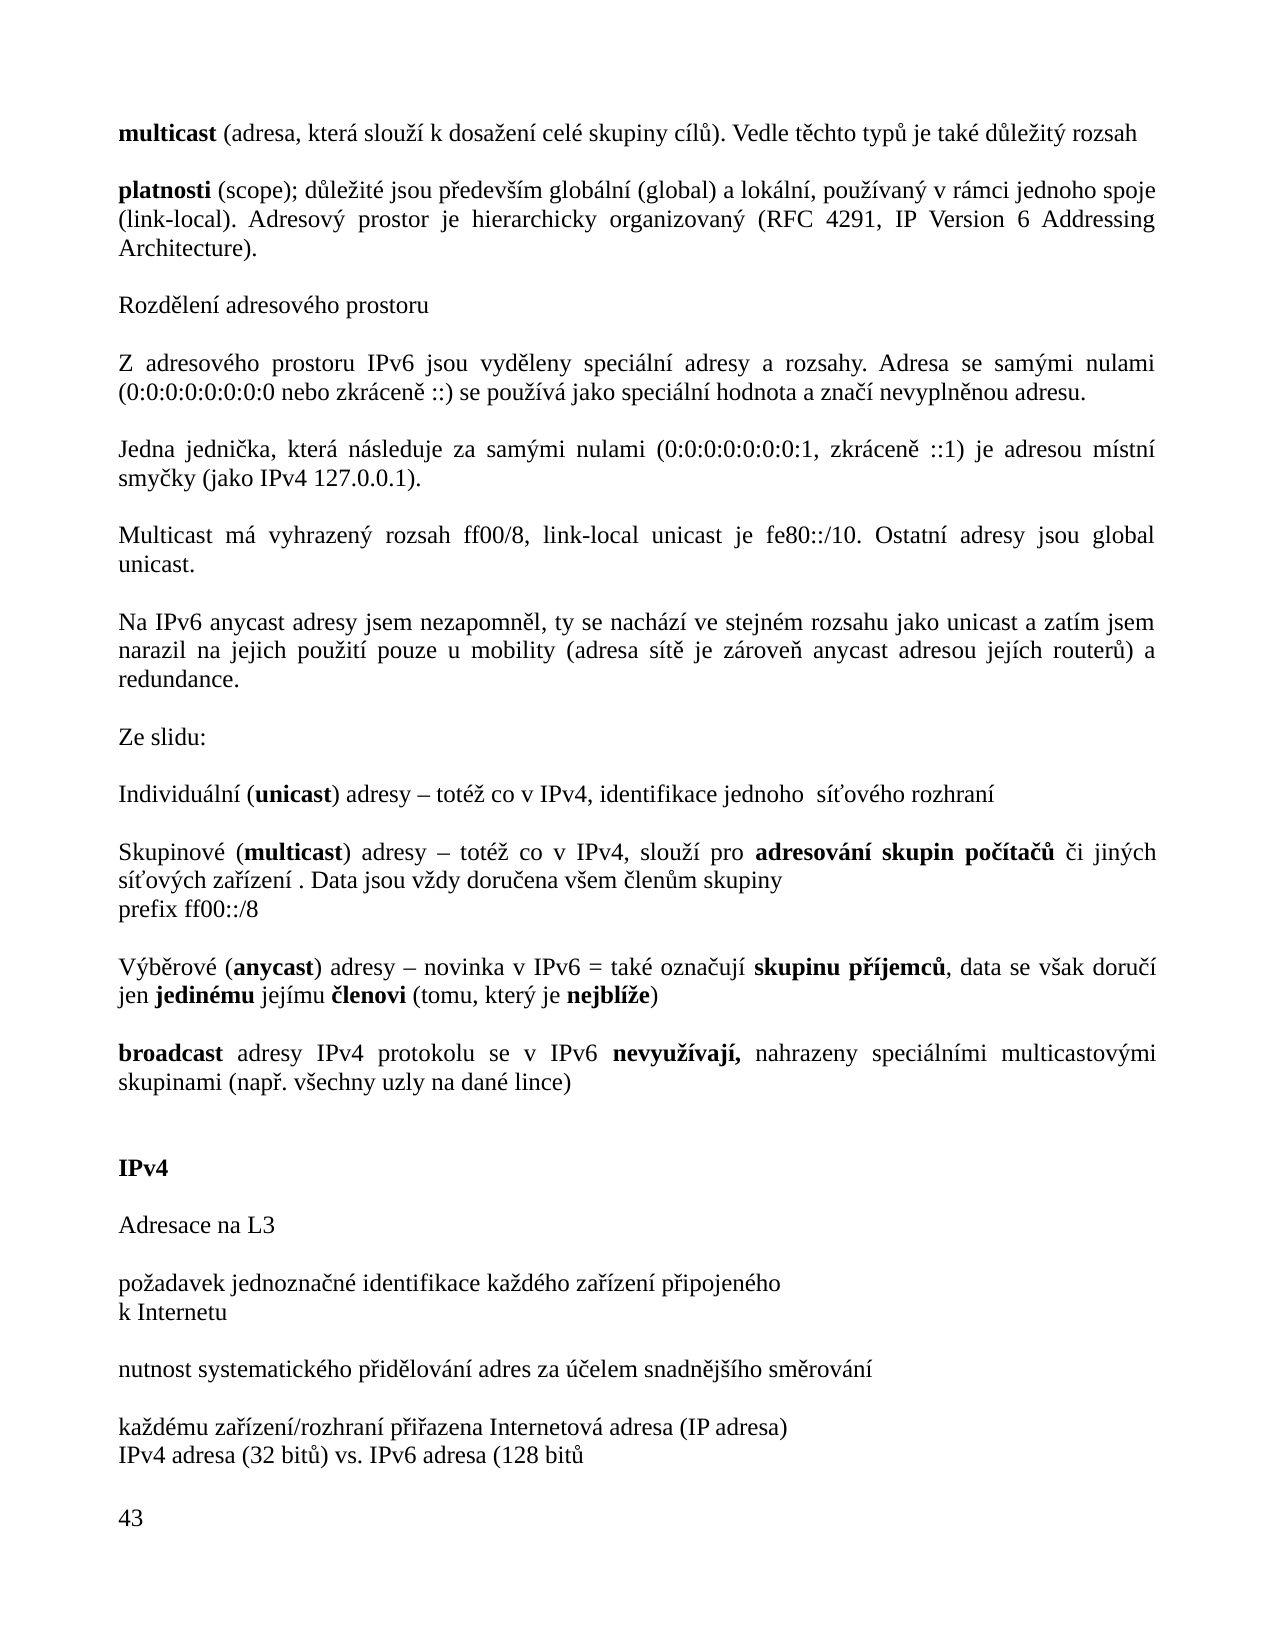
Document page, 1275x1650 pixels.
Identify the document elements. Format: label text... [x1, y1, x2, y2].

text broadcast adresy IPv4 protokolu se v IPv6 nevyužívají, nahrazeny speciálními multicastovými skupinami (např. všechny uzly na dané lince) [118, 1038, 1157, 1096]
text Rozdělení adresového prostoru [118, 291, 1157, 319]
text k Internetu [118, 1297, 1157, 1326]
text požadavek jednoznačné identifikace každého zařízení připojeného [118, 1268, 1157, 1297]
text každému zařízení/rozhraní přiřazena Internetová adresa (IP adresa) [118, 1412, 1157, 1441]
text platnosti (scope); důležité jsou především globální (global) a lokální, používaný v rámci jednoho spoje (link-local). Adresový prostor je hierarchicky organizovaný (RFC 4291, IP Version 6 Addressing Architecture). [118, 176, 1157, 262]
text Na IPv6 anycast adresy jsem nezapomněl, ty se nachází ve stejném rozsahu jako unicast a zatím jsem narazil na jejich použití pouze u mobility (adresa sítě je zároveň anycast adresou jejích routerů) a redundance. [118, 607, 1157, 693]
text Adresace na L3 [118, 1211, 1157, 1239]
text Ze slidu: [118, 722, 1157, 751]
text Skupinové (multicast) adresy – totéž co v IPv4, slouží pro adresování skupin počítačů či jiných síťových zařízení . Data jsou vždy doručena všem členům skupiny [118, 837, 1157, 894]
text Výběrové (anycast) adresy – novinka v IPv6 = také označují skupinu příjemců, data se však doručí jen jedinému jejímu členovi (tomu, který je nejblíže) [118, 952, 1157, 1009]
text multicast (adresa, která slouží k dosažení celé skupiny cílů). Vedle těchto typů je také důležitý rozsah [118, 118, 1157, 147]
text Individuální (unicast) adresy – totéž co v IPv4, identifikace jednoho síťového rozhraní [118, 779, 1157, 808]
text IPv4 adresa (32 bitů) vs. IPv6 adresa (128 bitů [118, 1441, 1157, 1469]
text Z adresového prostoru IPv6 jsou vyděleny speciální adresy a rozsahy. Adresa se samými nulami (0:0:0:0:0:0:0:0 nebo zkráceně ::) se používá jako speciální hodnota a značí nevyplněnou adresu. [118, 348, 1157, 406]
text IPv4 [118, 1153, 1157, 1182]
text nutnost systematického přidělování adres za účelem snadnějšího směrování [118, 1354, 1157, 1383]
text Jedna jednička, která následuje za samými nulami (0:0:0:0:0:0:0:1, zkráceně ::1) je adresou místní smyčky (jako IPv4 127.0.0.1). [118, 434, 1157, 492]
text Multicast má vyhrazený rozsah ff00/8, link-local unicast je fe80::/10. Ostatní adresy jsou global unicast. [118, 521, 1157, 578]
text prefix ff00::/8 [118, 894, 1157, 923]
